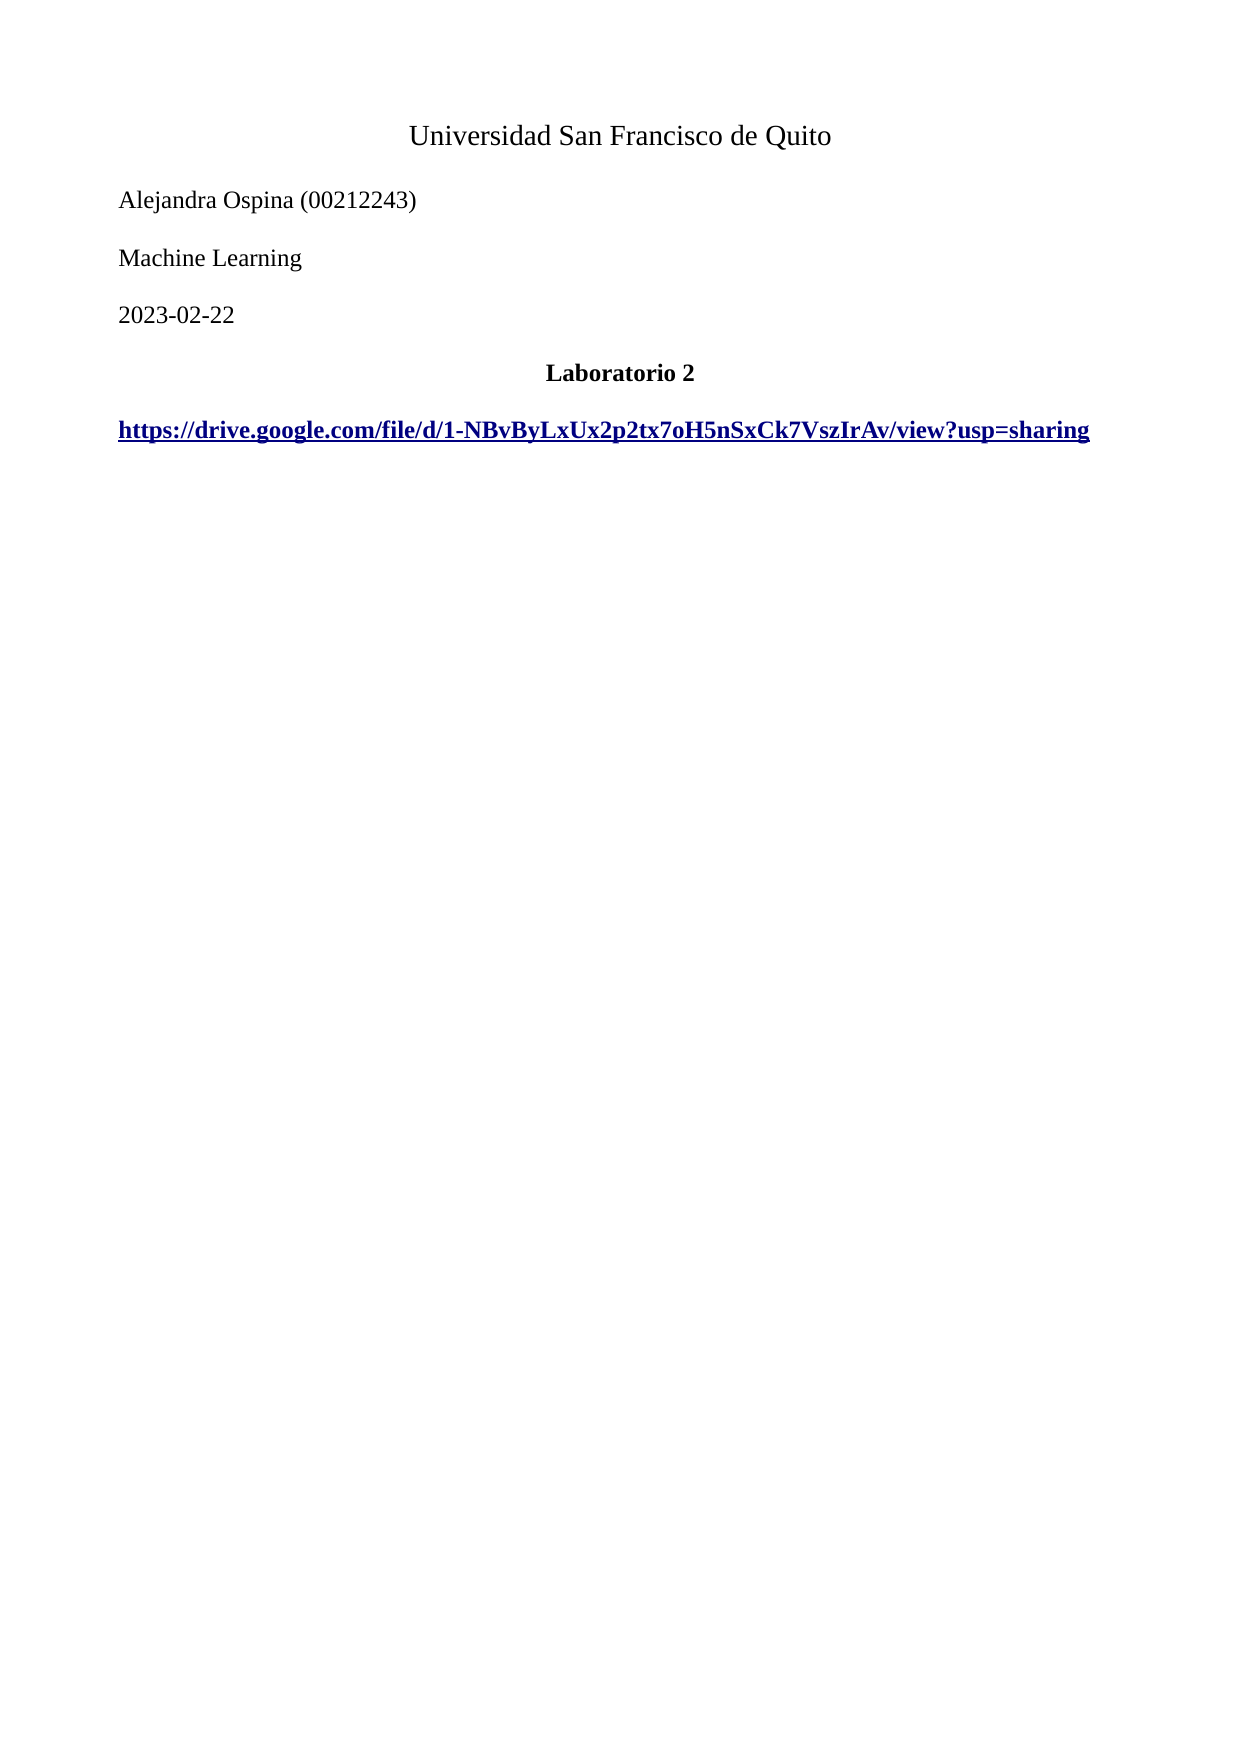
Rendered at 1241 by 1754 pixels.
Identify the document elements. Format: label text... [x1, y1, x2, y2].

text Alejandra Ospina (00212243) [118, 185, 1122, 214]
text Machine Learning [118, 243, 1122, 271]
text 2023-02-22 [118, 300, 1122, 329]
text Laboratorio 2 [118, 358, 1122, 386]
text https://drive.google.com/file/d/1-NBvByLxUx2p2tx7oH5nSxCk7VszIrAv/view?usp=sharing [118, 415, 1122, 444]
text Universidad San Francisco de Quito [118, 118, 1122, 152]
